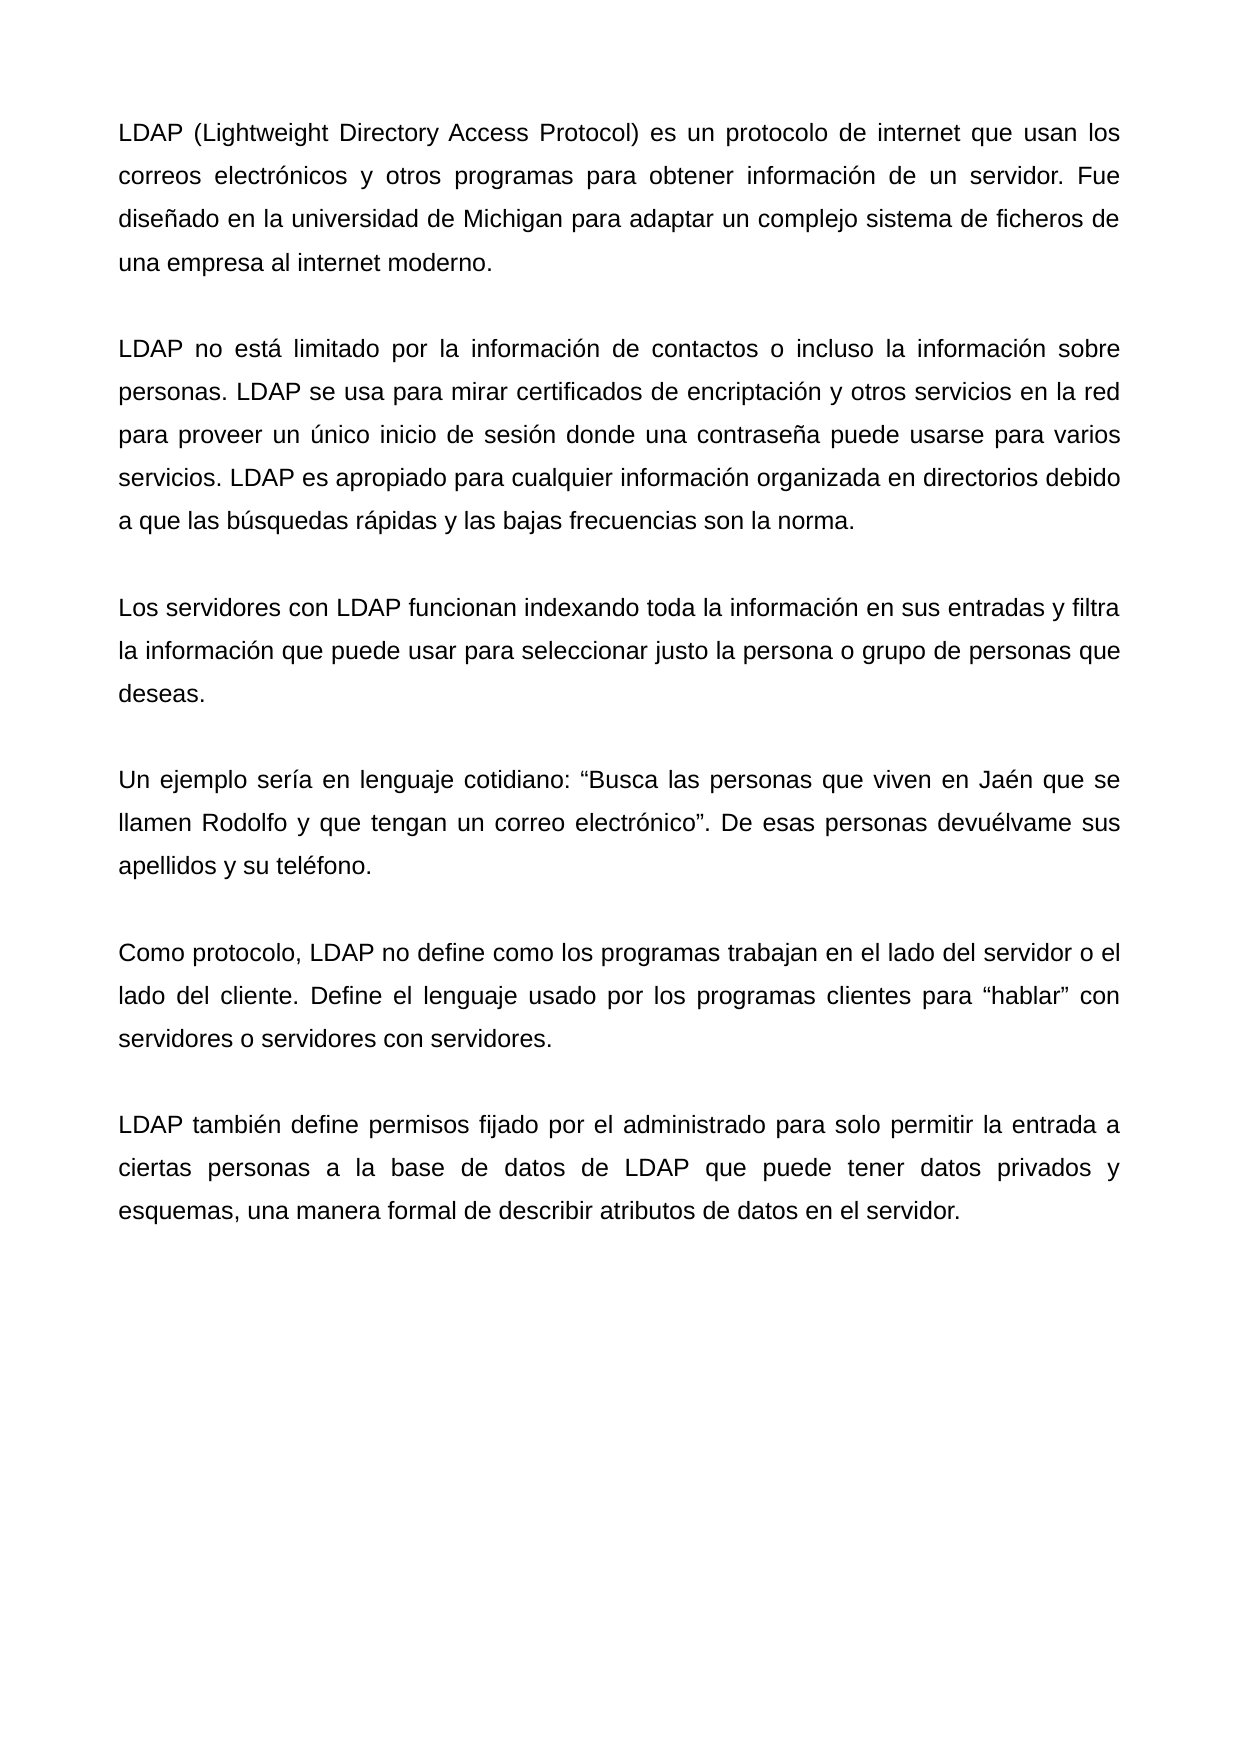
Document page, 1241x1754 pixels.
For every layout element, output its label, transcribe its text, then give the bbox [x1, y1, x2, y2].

text LDAP (Lightweight Directory Access Protocol) es un protocolo de internet que usan los correos electrónicos y otros programas para obtener información de un servidor. Fue diseñado en la universidad de Michigan para adaptar un complejo sistema de ficheros de una empresa al internet moderno. [118, 118, 1122, 276]
text Como protocolo, LDAP no define como los programas trabajan en el lado del servidor o el lado del cliente. Define el lenguaje usado por los programas clientes para “hablar” con servidores o servidores con servidores. [118, 937, 1122, 1052]
text LDAP no está limitado por la información de contactos o incluso la información sobre personas. LDAP se usa para mirar certificados de encriptación y otros servicios en la red para proveer un único inicio de sesión donde una contraseña puede usarse para varios servicios. LDAP es apropiado para cualquier información organizada en directorios debido a que las búsquedas rápidas y las bajas frecuencias son la norma. [118, 334, 1122, 535]
text LDAP también define permisos fijado por el administrado para solo permitir la entrada a ciertas personas a la base de datos de LDAP que puede tener datos privados y esquemas, una manera formal de describir atributos de datos en el servidor. [118, 1110, 1122, 1225]
text Los servidores con LDAP funcionan indexando toda la información en sus entradas y filtra la información que puede usar para seleccionar justo la persona o grupo de personas que deseas. [118, 592, 1122, 707]
text Un ejemplo sería en lenguaje cotidiano: “Busca las personas que viven en Jaén que se llamen Rodolfo y que tengan un correo electrónico”. De esas personas devuélvame sus apellidos y su teléfono. [118, 765, 1122, 880]
